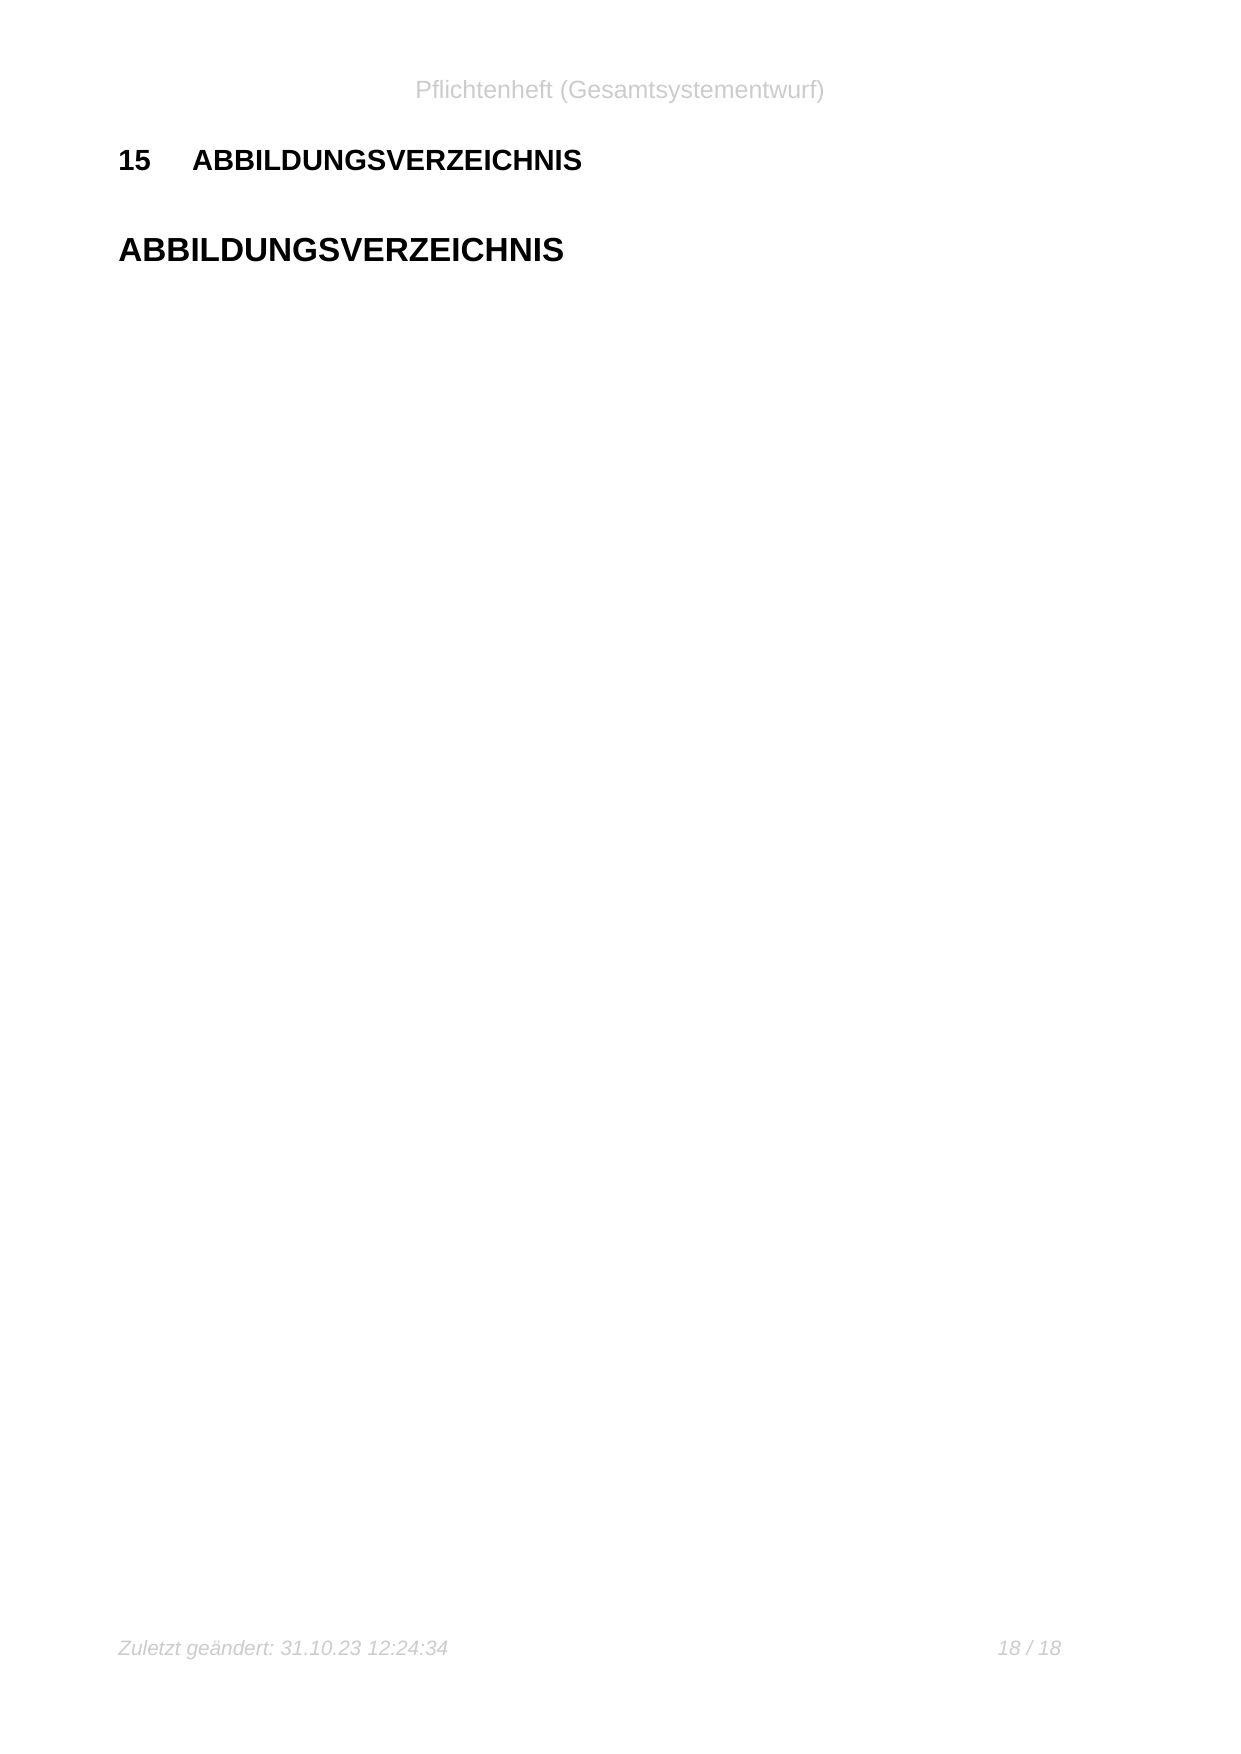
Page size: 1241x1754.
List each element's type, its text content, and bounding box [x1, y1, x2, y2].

subtitle Abbildungsverzeichnis [118, 143, 1122, 177]
subtitle Abbildungsverzeichnis [118, 230, 1122, 269]
